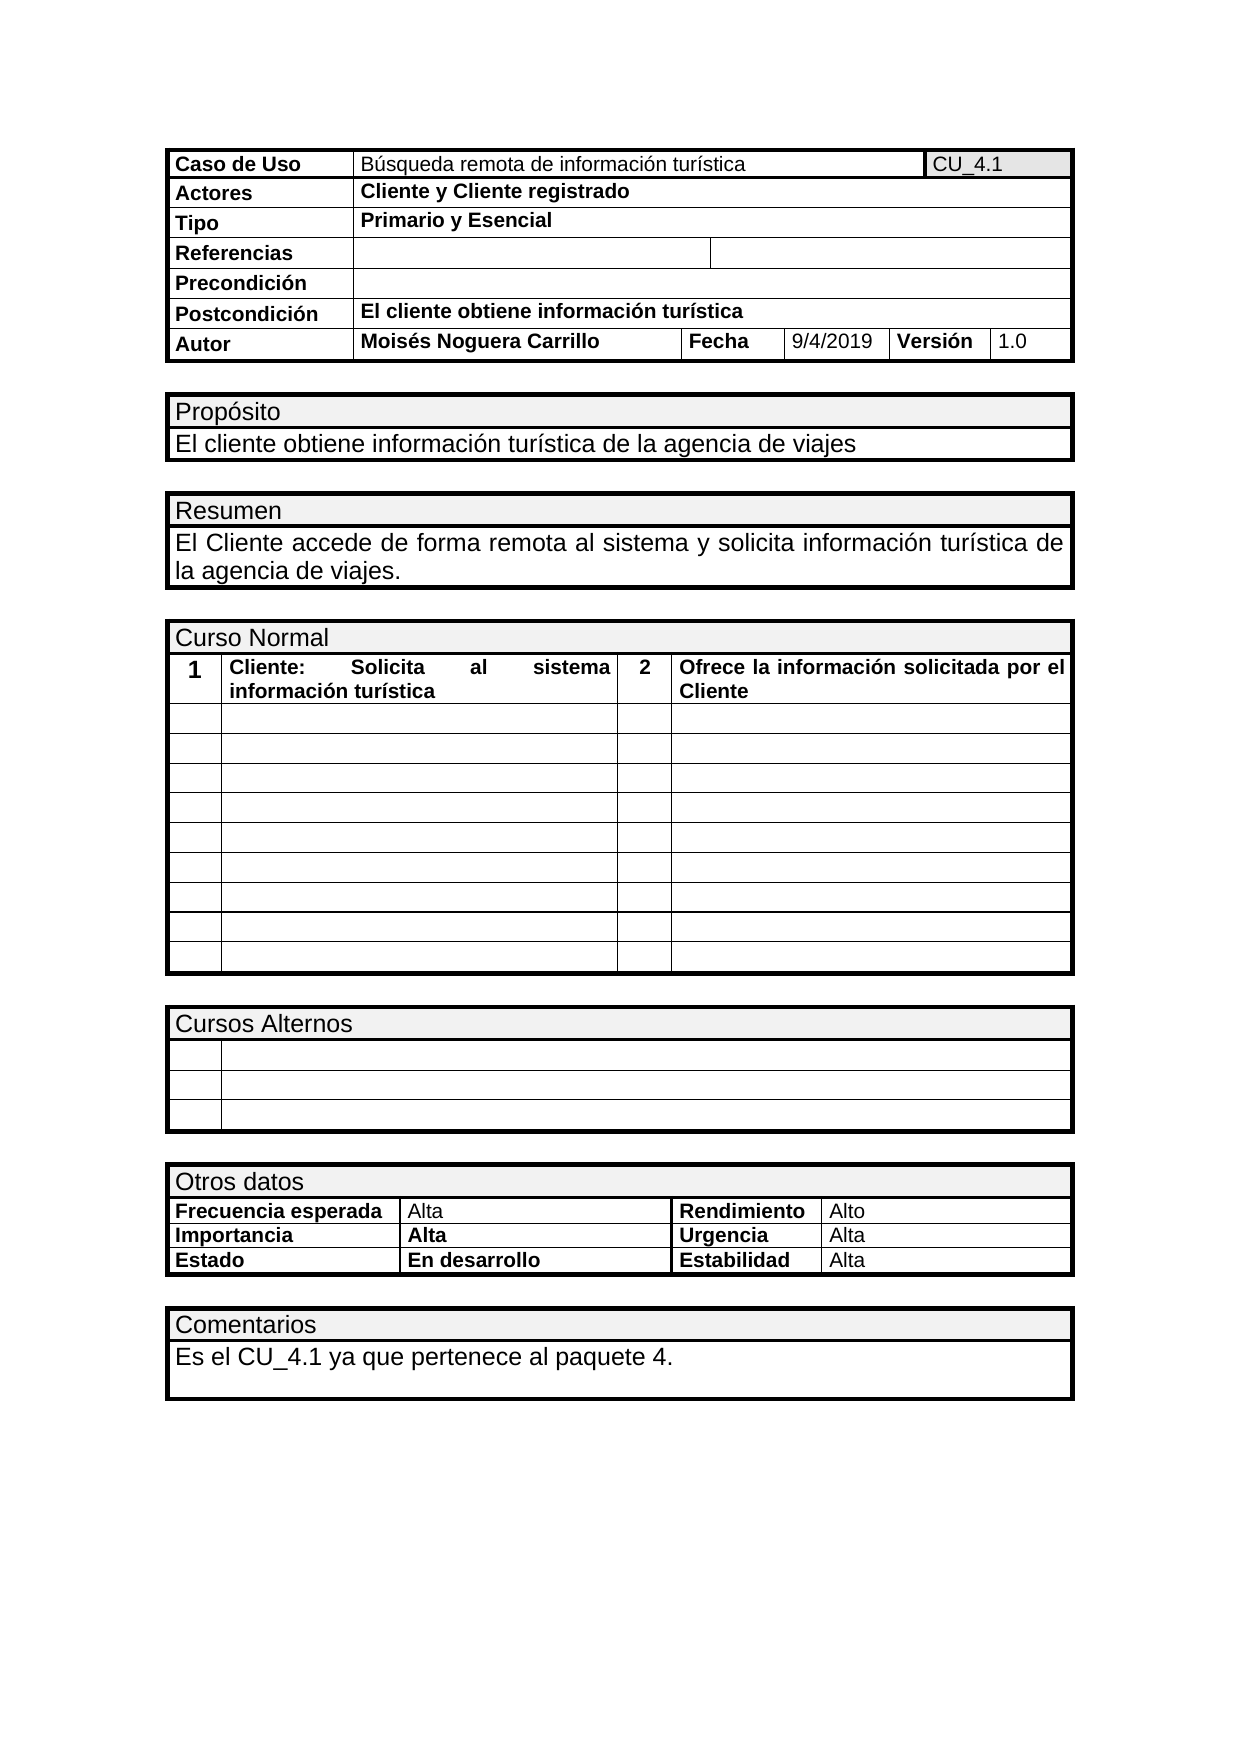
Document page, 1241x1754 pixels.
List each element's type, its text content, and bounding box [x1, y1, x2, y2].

table_header Curso Normal [170, 623, 1070, 652]
table_cell [711, 238, 1070, 267]
table_cell [672, 793, 1070, 822]
table_header Resumen [170, 496, 1070, 524]
table_cell Fecha [682, 329, 784, 359]
table_cell [170, 853, 221, 882]
table_cell Versión [890, 329, 990, 359]
table_cell [222, 1041, 1070, 1070]
table_cell [170, 913, 221, 941]
table_cell [222, 793, 617, 822]
table_cell [618, 704, 671, 733]
table_cell [672, 883, 1070, 911]
table_cell [170, 1100, 221, 1129]
table_cell 2 [618, 655, 671, 703]
table_cell [222, 704, 617, 733]
table_header Otros datos [170, 1167, 1070, 1196]
table_cell [618, 853, 671, 882]
table_cell Alta [822, 1224, 1070, 1247]
table_header CU_4.1 [927, 152, 1070, 176]
table_cell [672, 734, 1070, 762]
table_cell [222, 1071, 1070, 1099]
table_cell Precondición [170, 269, 353, 298]
table_cell Tipo [170, 208, 353, 237]
table_header Comentarios [170, 1311, 1070, 1339]
table_cell [672, 913, 1070, 941]
table_cell Moisés Noguera Carrillo [354, 329, 681, 359]
table_cell [222, 883, 617, 911]
table_cell Importancia [170, 1224, 399, 1247]
table_cell Alta [401, 1199, 670, 1223]
table_cell [618, 883, 671, 911]
table_cell Rendimiento [673, 1199, 821, 1223]
table_cell [354, 269, 1070, 298]
table_cell [618, 913, 671, 941]
table_cell [354, 238, 710, 267]
table_cell Alta [822, 1248, 1070, 1272]
table_cell [672, 764, 1070, 792]
table_cell [222, 913, 617, 941]
table_cell [170, 883, 221, 911]
table_cell Autor [170, 329, 353, 359]
table_cell [618, 764, 671, 792]
table_cell [222, 734, 617, 762]
table_cell [170, 942, 221, 971]
table_cell Estabilidad [673, 1248, 821, 1272]
table_cell [222, 853, 617, 882]
table_cell [170, 764, 221, 792]
table_cell [170, 1071, 221, 1099]
table_cell [170, 1041, 221, 1070]
table_cell Estado [170, 1248, 399, 1272]
table_cell [222, 1100, 1070, 1129]
table_cell [618, 823, 671, 852]
table_cell Actores [170, 179, 353, 207]
table_cell Postcondición [170, 299, 353, 328]
table_cell [672, 942, 1070, 971]
table_cell El cliente obtiene información turística [354, 299, 1070, 328]
table_cell Primario y Esencial [354, 208, 1070, 237]
table_cell [170, 793, 221, 822]
table_header Búsqueda remota de información turística [354, 152, 923, 176]
table_cell El Cliente accede de forma remota al sistema y solicita información turística de la agencia de viajes. [170, 528, 1070, 585]
table_cell Cliente: Solicita al sistema información turística [222, 655, 617, 703]
table_cell [170, 704, 221, 733]
table_header Caso de Uso [170, 152, 353, 176]
table_cell Urgencia [673, 1224, 821, 1247]
table_cell En desarrollo [401, 1248, 670, 1272]
table_cell 1 [170, 655, 221, 703]
table_cell [618, 793, 671, 822]
table_cell [222, 823, 617, 852]
table_cell Referencias [170, 238, 353, 267]
table_header Cursos Alternos [170, 1009, 1070, 1038]
table_cell Frecuencia esperada [170, 1199, 399, 1223]
table_cell Cliente y Cliente registrado [354, 179, 1070, 207]
table_cell [170, 734, 221, 762]
table_cell [618, 734, 671, 762]
table_cell [672, 823, 1070, 852]
table_cell Alta [401, 1224, 670, 1247]
table_cell [618, 942, 671, 971]
table_header Propósito [170, 397, 1070, 426]
table_cell [222, 942, 617, 971]
table_cell 9/4/2019 [785, 329, 889, 359]
table_cell Alto [822, 1199, 1070, 1223]
table_cell [222, 764, 617, 792]
table_cell Es el CU_4.1 ya que pertenece al paquete 4. [170, 1342, 1070, 1396]
table_cell [672, 853, 1070, 882]
table_cell [170, 823, 221, 852]
table_cell Ofrece la información solicitada por el Cliente [672, 655, 1070, 703]
table_cell 1.0 [991, 329, 1070, 359]
table_cell [672, 704, 1070, 733]
table_cell El cliente obtiene información turística de la agencia de viajes [170, 429, 1070, 457]
